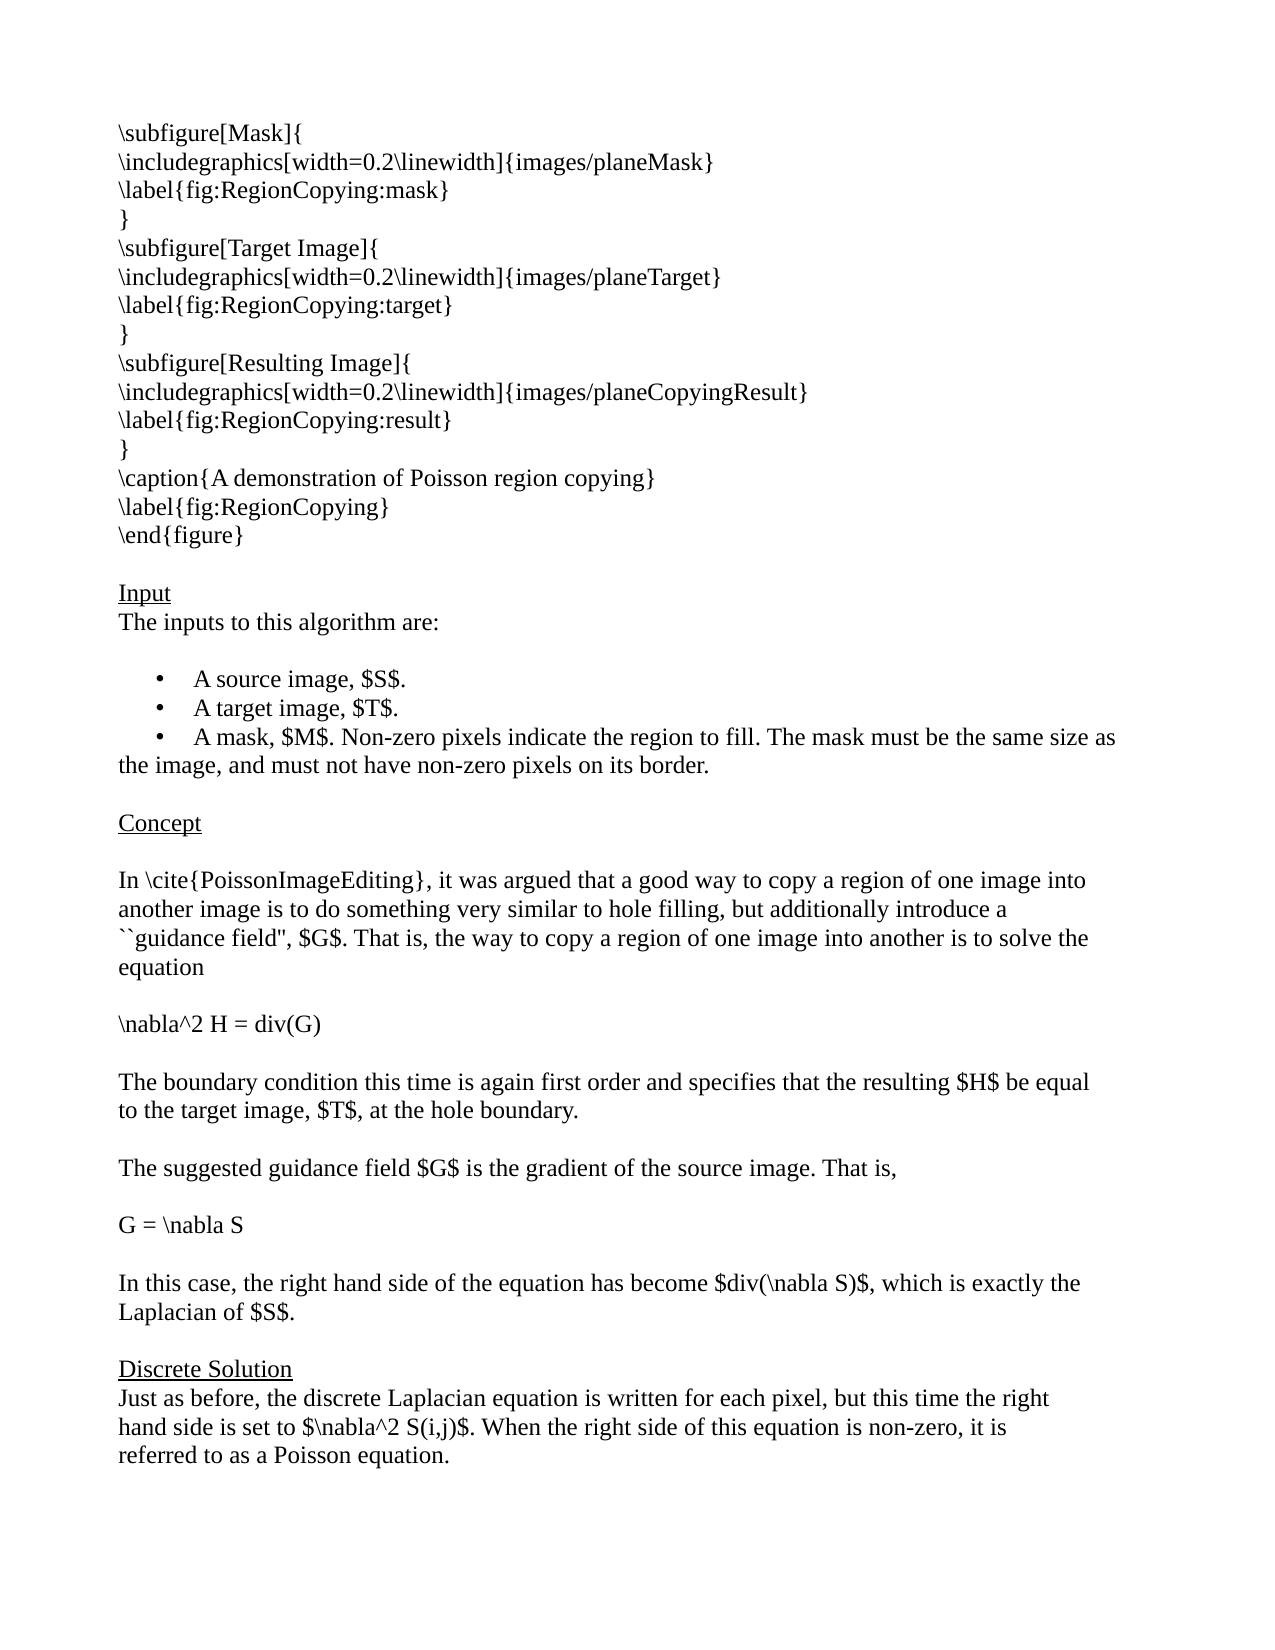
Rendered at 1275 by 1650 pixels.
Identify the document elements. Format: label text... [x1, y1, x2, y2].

text \label{fig:RegionCopying:mask} [118, 176, 1157, 204]
text Laplacian of $S$. [118, 1297, 1157, 1326]
text \includegraphics[width=0.2\linewidth]{images/planeMask} [118, 147, 1157, 176]
text Concept [118, 808, 1157, 837]
text The inputs to this algorithm are: [118, 607, 1157, 636]
text Input [118, 578, 1157, 607]
list A target image, $T$. [156, 693, 1157, 722]
text G = \nabla S [118, 1211, 1157, 1239]
text \subfigure[Mask]{ [118, 118, 1157, 147]
text the image, and must not have non-zero pixels on its border. [118, 751, 1157, 779]
text \subfigure[Resulting Image]{ [118, 348, 1157, 377]
text \label{fig:RegionCopying:result} [118, 406, 1157, 434]
text ``guidance field'', $G$. That is, the way to copy a region of one image into another is to solve the [118, 923, 1157, 952]
text equation [118, 952, 1157, 981]
text \nabla^2 H = div(G) [118, 1009, 1157, 1038]
text } [118, 204, 1157, 233]
text referred to as a Poisson equation. [118, 1441, 1157, 1469]
text hand side is set to $\nabla^2 S(i,j)$. When the right side of this equation is non-zero, it is [118, 1412, 1157, 1441]
text \label{fig:RegionCopying:target} [118, 291, 1157, 319]
text \includegraphics[width=0.2\linewidth]{images/planeCopyingResult} [118, 377, 1157, 406]
list A source image, $S$. [156, 664, 1157, 693]
text \label{fig:RegionCopying} [118, 492, 1157, 521]
text \end{figure} [118, 521, 1157, 549]
text Just as before, the discrete Laplacian equation is written for each pixel, but this time the right [118, 1383, 1157, 1412]
text \subfigure[Target Image]{ [118, 233, 1157, 262]
text Discrete Solution [118, 1354, 1157, 1383]
text In \cite{PoissonImageEditing}, it was argued that a good way to copy a region of one image into [118, 866, 1157, 894]
text } [118, 434, 1157, 463]
text The boundary condition this time is again first order and specifies that the resulting $H$ be equal [118, 1067, 1157, 1096]
text another image is to do something very similar to hole filling, but additionally introduce a [118, 894, 1157, 923]
text \includegraphics[width=0.2\linewidth]{images/planeTarget} [118, 262, 1157, 291]
text to the target image, $T$, at the hole boundary. [118, 1096, 1157, 1124]
text The suggested guidance field $G$ is the gradient of the source image. That is, [118, 1153, 1157, 1182]
text In this case, the right hand side of the equation has become $div(\nabla S)$, which is exactly the [118, 1268, 1157, 1297]
list A mask, $M$. Non-zero pixels indicate the region to fill. The mask must be the same size as [156, 722, 1157, 751]
text } [118, 319, 1157, 348]
text \caption{A demonstration of Poisson region copying} [118, 463, 1157, 492]
